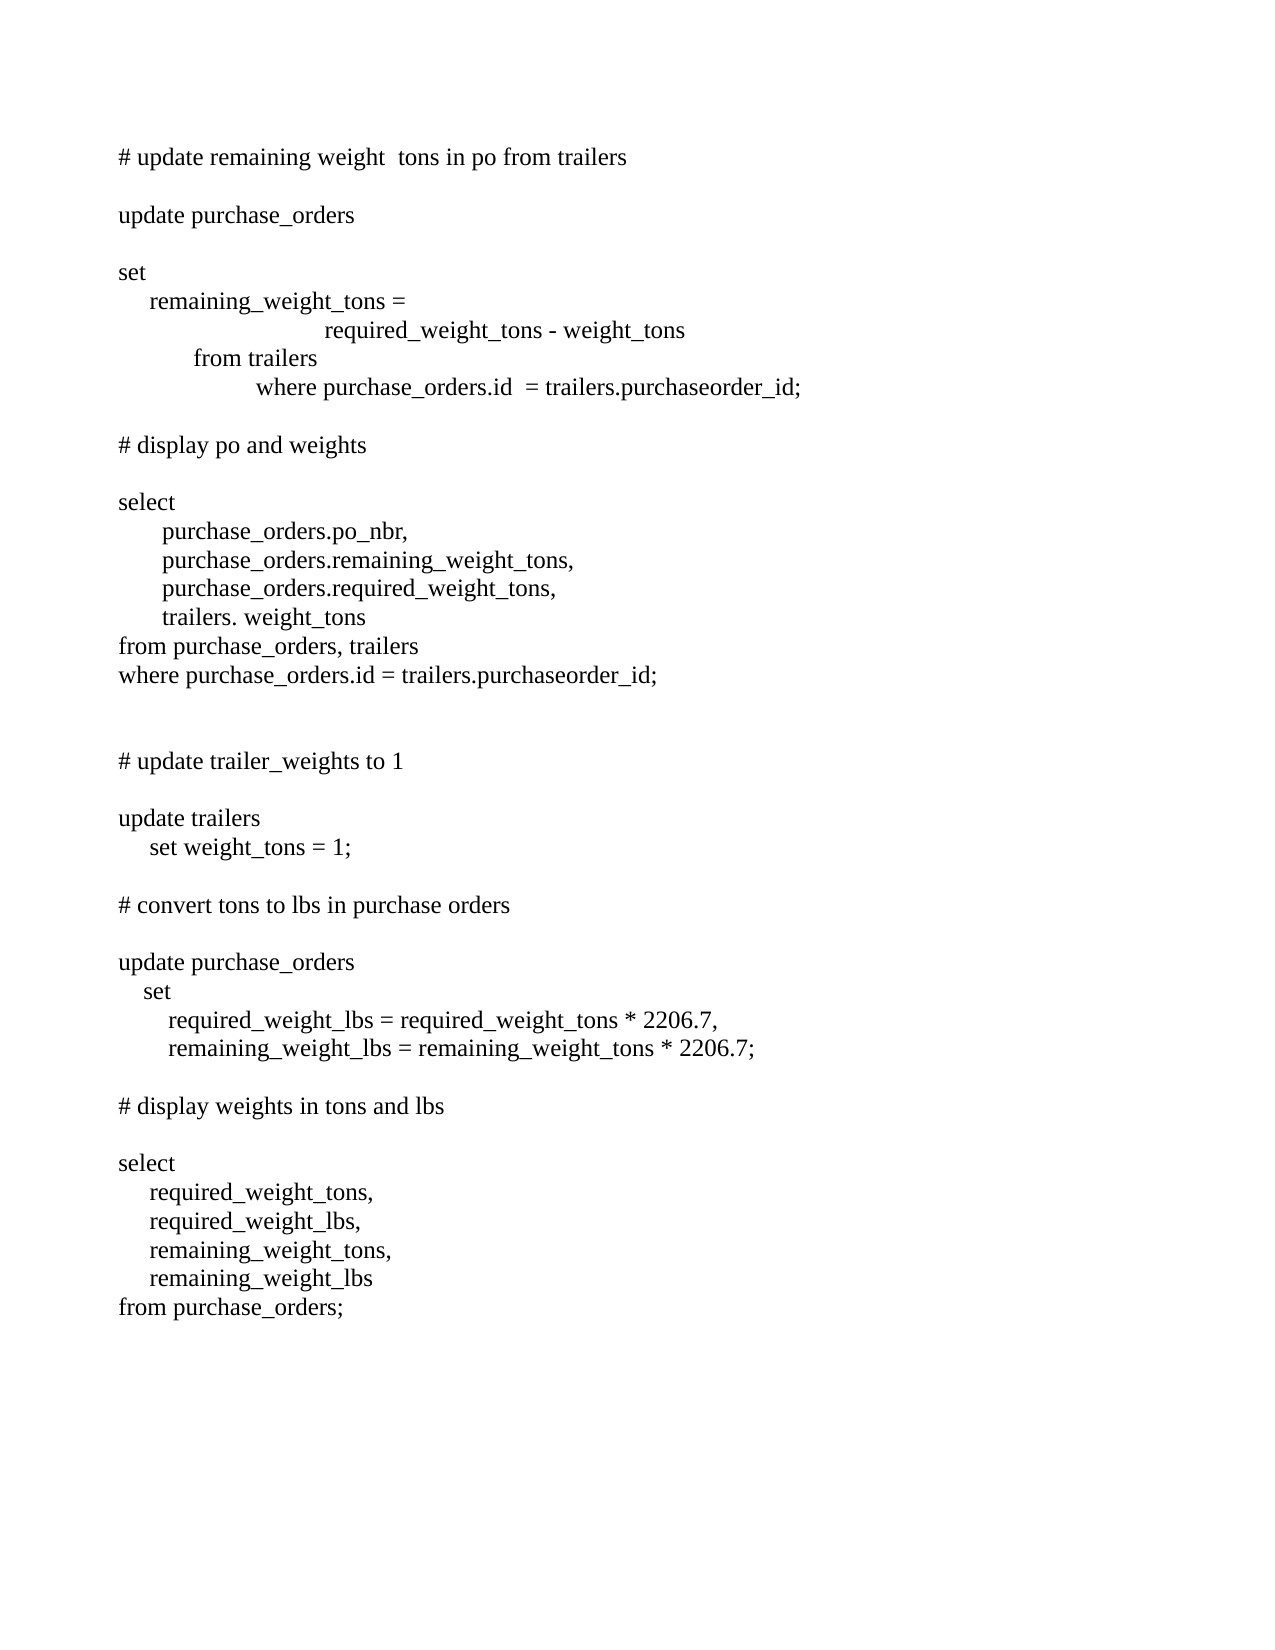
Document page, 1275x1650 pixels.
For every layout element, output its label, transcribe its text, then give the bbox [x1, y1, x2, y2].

text remaining_weight_tons, [118, 1235, 1157, 1263]
text update purchase_orders [118, 947, 1157, 976]
text update trailers [118, 803, 1157, 832]
text select [118, 487, 1157, 516]
text set [118, 257, 1157, 286]
text where purchase_orders.id = trailers.purchaseorder_id; [118, 372, 1157, 401]
text from purchase_orders; [118, 1292, 1157, 1321]
text required_weight_lbs = required_weight_tons * 2206.7, [118, 1005, 1157, 1033]
text set weight_tons = 1; [118, 832, 1157, 861]
text remaining_weight_lbs [118, 1263, 1157, 1292]
text update purchase_orders [118, 200, 1157, 228]
text purchase_orders.remaining_weight_tons, [118, 545, 1157, 573]
text remaining_weight_tons = [118, 286, 1157, 315]
text remaining_weight_lbs = remaining_weight_tons * 2206.7; [118, 1033, 1157, 1062]
text select [118, 1148, 1157, 1177]
text set [118, 976, 1157, 1005]
text required_weight_tons, [118, 1177, 1157, 1206]
text # update remaining weight tons in po from trailers [118, 142, 1157, 171]
text where purchase_orders.id = trailers.purchaseorder_id; [118, 660, 1157, 688]
text from trailers [118, 343, 1157, 372]
text # display weights in tons and lbs [118, 1091, 1157, 1120]
text # update trailer_weights to 1 [118, 746, 1157, 775]
text trailers. weight_tons [118, 602, 1157, 631]
text # display po and weights [118, 430, 1157, 458]
text required_weight_tons - weight_tons [118, 315, 1157, 343]
text purchase_orders.po_nbr, [118, 516, 1157, 545]
text from purchase_orders, trailers [118, 631, 1157, 660]
text purchase_orders.required_weight_tons, [118, 573, 1157, 602]
text required_weight_lbs, [118, 1206, 1157, 1235]
text # convert tons to lbs in purchase orders [118, 890, 1157, 918]
